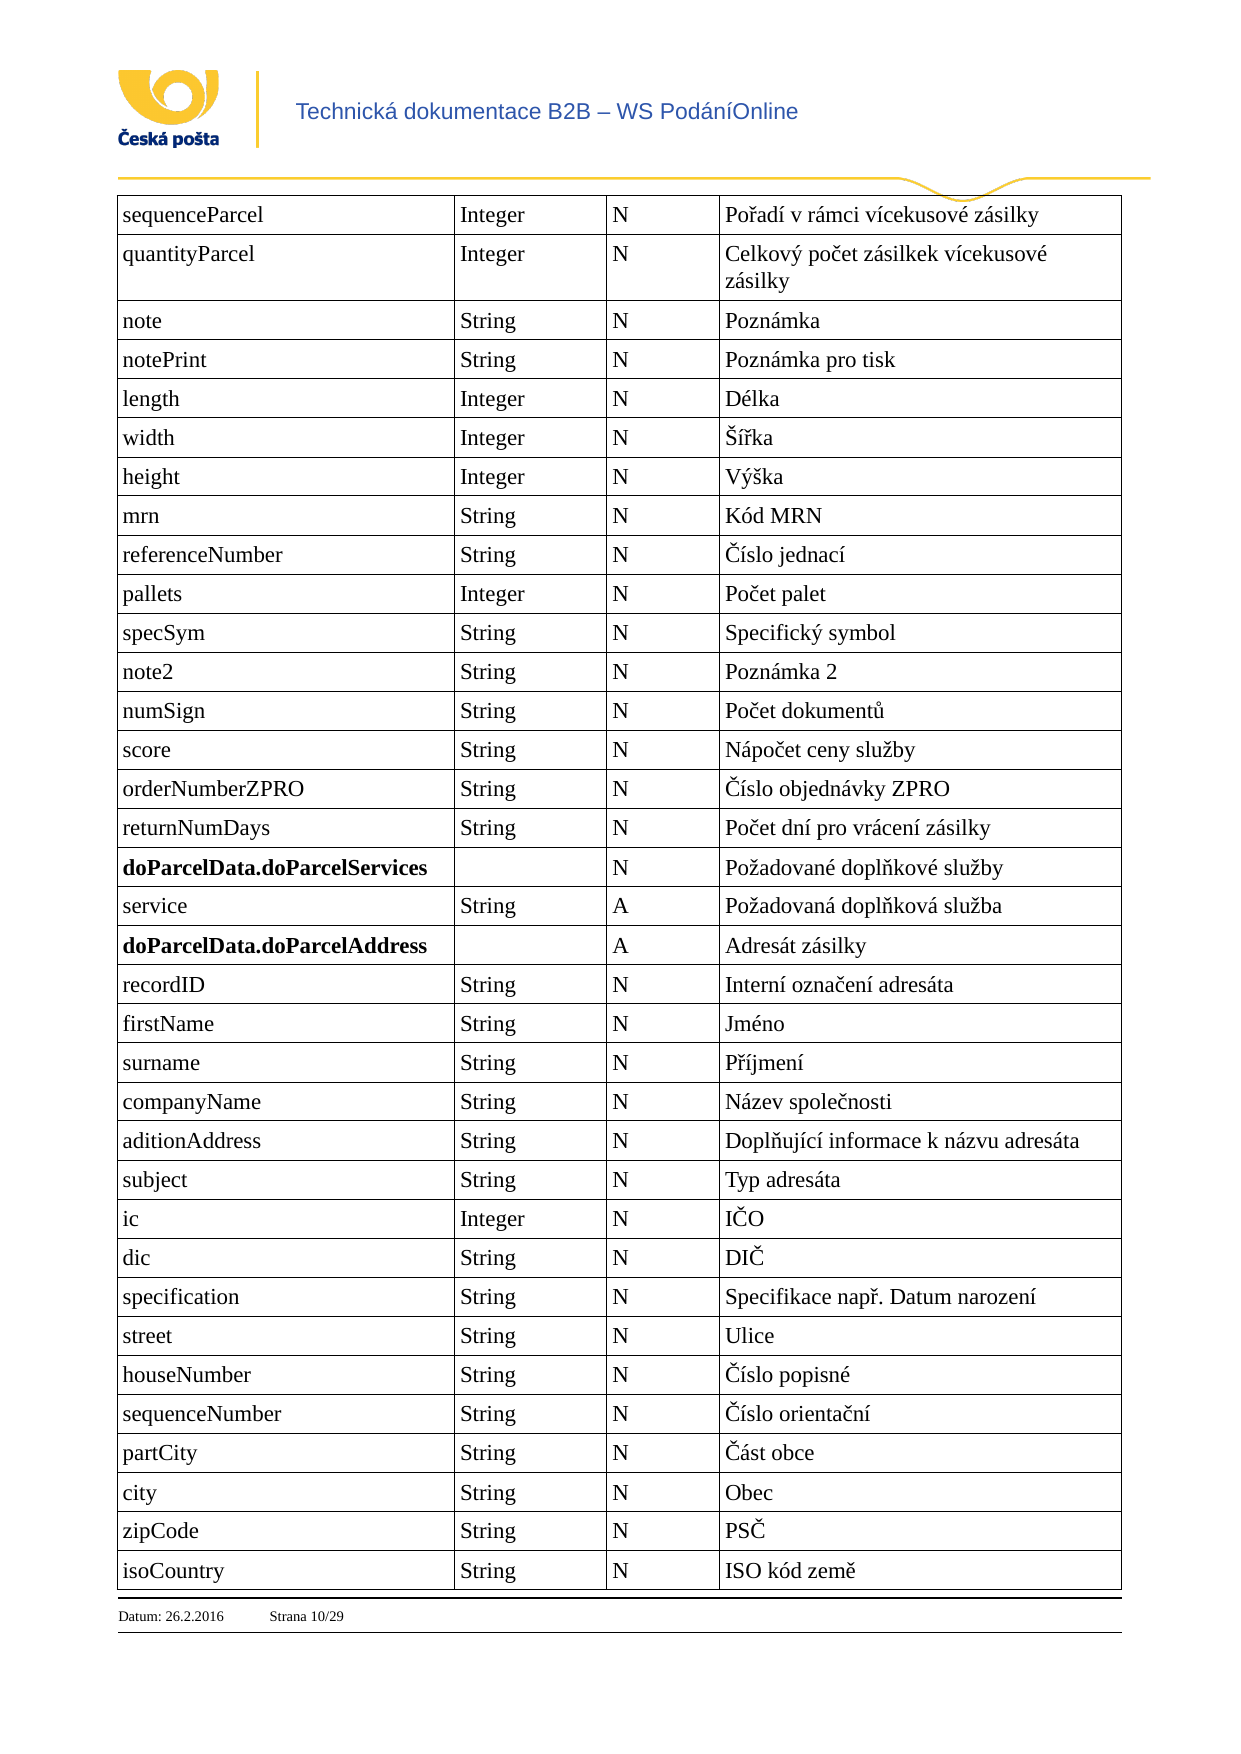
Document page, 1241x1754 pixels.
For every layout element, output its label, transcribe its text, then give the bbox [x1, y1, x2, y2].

table_cell doParcelData.doParcelServices [118, 848, 454, 886]
table_cell score [118, 731, 454, 769]
table_cell String [455, 1239, 606, 1277]
table_cell houseNumber [118, 1356, 454, 1394]
table_cell isoCountry [118, 1551, 454, 1589]
table_cell quantityParcel [118, 235, 454, 300]
table_cell firstName [118, 1004, 454, 1042]
table_cell ic [118, 1200, 454, 1238]
table_cell Integer [455, 196, 606, 234]
table_cell N [607, 770, 719, 808]
picture [255, 71, 261, 148]
table_cell N [607, 1083, 719, 1120]
table_cell N [607, 614, 719, 652]
table_cell recordID [118, 965, 454, 1003]
table_cell N [607, 536, 719, 573]
picture [118, 70, 219, 148]
table_cell String [455, 692, 606, 730]
table_cell Nápočet ceny služby [720, 731, 1121, 769]
table_cell Počet dokumentů [720, 692, 1121, 730]
table_cell N [607, 1200, 719, 1238]
table_cell note [118, 301, 454, 339]
table_cell Číslo orientační [720, 1395, 1121, 1433]
table_cell String [455, 1083, 606, 1120]
table_cell Název společnosti [720, 1083, 1121, 1120]
table_cell width [118, 418, 454, 456]
table_cell N [607, 1278, 719, 1316]
table_cell IČO [720, 1200, 1121, 1238]
table_cell N [607, 731, 719, 769]
table_cell String [455, 1317, 606, 1355]
table_cell N [607, 1356, 719, 1394]
table_cell service [118, 887, 454, 925]
table_cell A [607, 926, 719, 964]
table_cell N [607, 653, 719, 691]
table_cell N [607, 340, 719, 378]
table_cell sequenceParcel [118, 196, 454, 234]
table_cell partCity [118, 1434, 454, 1472]
table_cell Ulice [720, 1317, 1121, 1355]
table_cell String [455, 1278, 606, 1316]
table_cell orderNumberZPRO [118, 770, 454, 808]
table_cell Kód MRN [720, 496, 1121, 534]
table_cell Poznámka 2 [720, 653, 1121, 691]
table_cell referenceNumber [118, 536, 454, 573]
table_cell Celkový počet zásilkek vícekusové zásilky [720, 235, 1121, 300]
table_cell N [607, 1121, 719, 1159]
table_cell Požadovaná doplňková služba [720, 887, 1121, 925]
table_cell Integer [455, 575, 606, 613]
table_cell city [118, 1473, 454, 1511]
table_cell N [607, 575, 719, 613]
table_cell numSign [118, 692, 454, 730]
table_cell dic [118, 1239, 454, 1277]
table_cell String [455, 1161, 606, 1198]
table_cell N [607, 1473, 719, 1511]
table_cell specSym [118, 614, 454, 652]
table_cell String [455, 1356, 606, 1394]
table_cell doParcelData.doParcelAddress [118, 926, 454, 964]
table_cell Požadované doplňkové služby [720, 848, 1121, 886]
table_cell N [607, 1317, 719, 1355]
table_cell N [607, 1512, 719, 1550]
table_cell length [118, 379, 454, 417]
table_cell street [118, 1317, 454, 1355]
table_cell N [607, 1395, 719, 1433]
table_cell subject [118, 1161, 454, 1198]
table_cell String [455, 887, 606, 925]
table_cell PSČ [720, 1512, 1121, 1550]
table_cell height [118, 458, 454, 495]
table_cell String [455, 1395, 606, 1433]
table_cell Typ adresáta [720, 1161, 1121, 1198]
table_cell N [607, 1239, 719, 1277]
table_cell String [455, 1043, 606, 1081]
table_cell N [607, 301, 719, 339]
table_cell Výška [720, 458, 1121, 495]
table_cell String [455, 1004, 606, 1042]
table_cell String [455, 731, 606, 769]
table_cell aditionAddress [118, 1121, 454, 1159]
table_cell Integer [455, 235, 606, 300]
table_cell Specifický symbol [720, 614, 1121, 652]
table_cell N [607, 379, 719, 417]
table_cell N [607, 458, 719, 495]
table_cell String [455, 301, 606, 339]
table_cell Jméno [720, 1004, 1121, 1042]
table_cell String [455, 1473, 606, 1511]
table_cell N [607, 1043, 719, 1081]
table_cell Číslo objednávky ZPRO [720, 770, 1121, 808]
table_cell Číslo popisné [720, 1356, 1121, 1394]
table_cell Integer [455, 1200, 606, 1238]
table_cell Integer [455, 418, 606, 456]
table_cell String [455, 653, 606, 691]
table_cell pallets [118, 575, 454, 613]
table_cell zipCode [118, 1512, 454, 1550]
table_cell N [607, 235, 719, 300]
table_cell Část obce [720, 1434, 1121, 1472]
table_cell String [455, 1121, 606, 1159]
table_cell N [607, 848, 719, 886]
table_cell companyName [118, 1083, 454, 1120]
table_cell sequenceNumber [118, 1395, 454, 1433]
table_cell specification [118, 1278, 454, 1316]
table_cell N [607, 692, 719, 730]
table_cell N [607, 496, 719, 534]
table_cell String [455, 770, 606, 808]
table_cell Příjmení [720, 1043, 1121, 1081]
picture [118, 177, 1151, 202]
table_cell A [607, 887, 719, 925]
table_cell Poznámka [720, 301, 1121, 339]
table_cell N [607, 1004, 719, 1042]
table_cell Číslo jednací [720, 536, 1121, 573]
table_cell Šířka [720, 418, 1121, 456]
table_cell Délka [720, 379, 1121, 417]
table_cell N [607, 1434, 719, 1472]
table_cell N [607, 1161, 719, 1198]
table_cell N [607, 418, 719, 456]
table_cell Pořadí v rámci vícekusové zásilky [720, 196, 1121, 234]
table_cell N [607, 965, 719, 1003]
table_cell ISO kód země [720, 1551, 1121, 1589]
table_cell Integer [455, 379, 606, 417]
table_cell DIČ [720, 1239, 1121, 1277]
table_cell String [455, 496, 606, 534]
table_cell note2 [118, 653, 454, 691]
table_cell N [607, 196, 719, 234]
table_cell Adresát zásilky [720, 926, 1121, 964]
table_cell returnNumDays [118, 809, 454, 847]
table_cell String [455, 965, 606, 1003]
table_cell String [455, 1551, 606, 1589]
table_cell Obec [720, 1473, 1121, 1511]
table_cell surname [118, 1043, 454, 1081]
table_cell mrn [118, 496, 454, 534]
table_cell N [607, 1551, 719, 1589]
table_cell [455, 848, 606, 886]
table_cell String [455, 1434, 606, 1472]
table_cell Počet palet [720, 575, 1121, 613]
table_cell String [455, 536, 606, 573]
table_cell Integer [455, 458, 606, 495]
table_cell notePrint [118, 340, 454, 378]
table_cell N [607, 809, 719, 847]
table_cell Specifikace např. Datum narození [720, 1278, 1121, 1316]
table_cell String [455, 340, 606, 378]
table_cell Doplňující informace k názvu adresáta [720, 1121, 1121, 1159]
table_cell String [455, 1512, 606, 1550]
table_cell String [455, 614, 606, 652]
table_cell Poznámka pro tisk [720, 340, 1121, 378]
table_cell [455, 926, 606, 964]
table_cell Interní označení adresáta [720, 965, 1121, 1003]
table_cell Počet dní pro vrácení zásilky [720, 809, 1121, 847]
table_cell String [455, 809, 606, 847]
